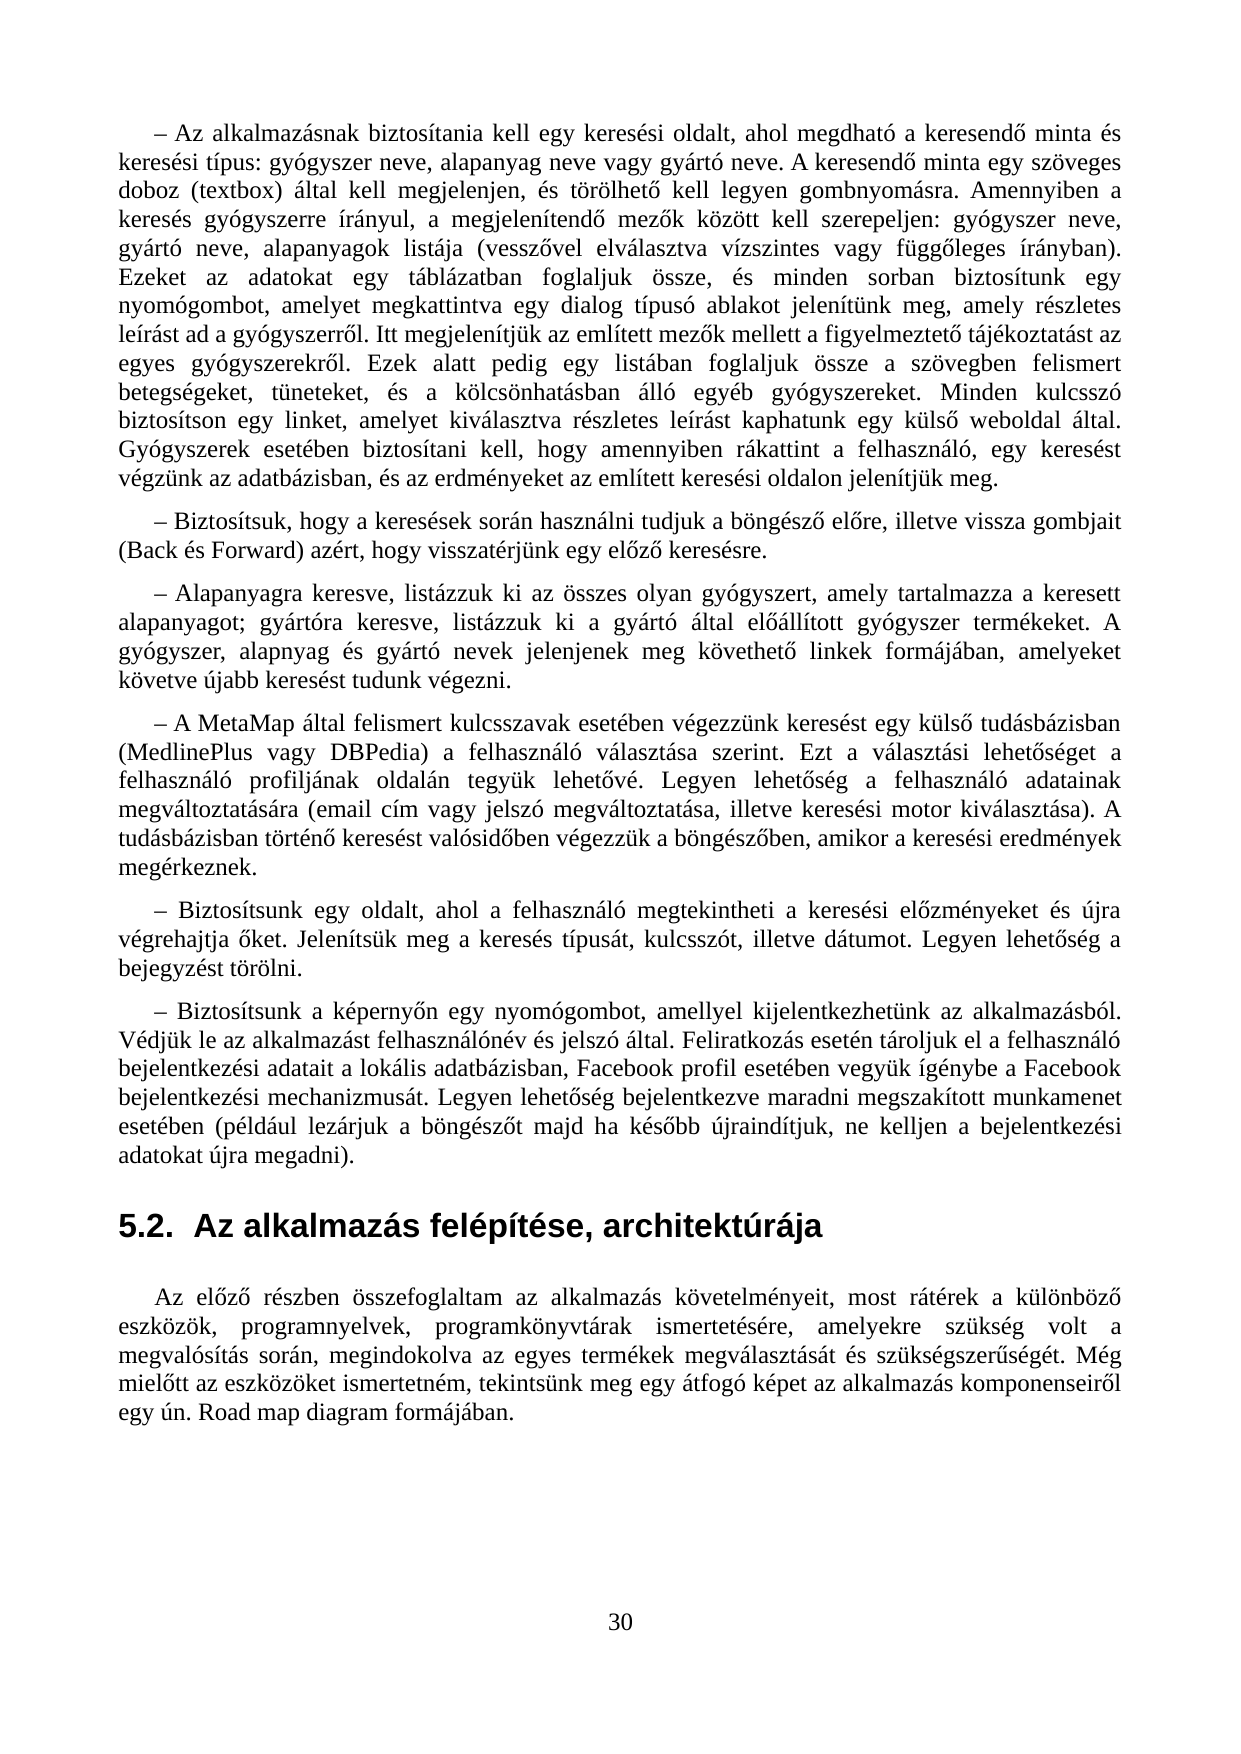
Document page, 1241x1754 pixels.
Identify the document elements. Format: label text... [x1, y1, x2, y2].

text – A MetaMap által felismert kulcsszavak esetében végezzünk keresést egy külső tudásbázisban (MedlinePlus vagy DBPedia) a felhasználó választása szerint. Ezt a választási lehetőséget a felhasználó profiljának oldalán tegyük lehetővé. Legyen lehetőség a felhasználó adatainak megváltoztatására (email cím vagy jelszó megváltoztatása, illetve keresési motor kiválasztása). A tudásbázisban történő keresést valósidőben végezzük a böngészőben, amikor a keresési eredmények megérkeznek. [118, 708, 1122, 881]
text – Biztosítsunk egy oldalt, ahol a felhasználó megtekintheti a keresési előzményeket és újra végrehajtja őket. Jelenítsük meg a keresés típusát, kulcsszót, illetve dátumot. Legyen lehetőség a bejegyzést törölni. [118, 895, 1122, 981]
text – Biztosítsuk, hogy a keresések során használni tudjuk a böngésző előre, illetve vissza gombjait (Back és Forward) azért, hogy visszatérjünk egy előző keresésre. [118, 506, 1122, 564]
title Az előző részben összefoglaltam az alkalmazás követelményeit, most rátérek a különböző eszközök, programnyelvek, programkönyvtárak ismertetésére, amelyekre szükség volt a megvalósítás során, megindokolva az egyes termékek megválasztását és szükségszerűségét. Még mielőtt az eszközöket ismertetném, tekintsünk meg egy átfogó képet az alkalmazás komponenseiről egy ún. Road map diagram formájában. [118, 1282, 1122, 1426]
text – Biztosítsunk a képernyőn egy nyomógombot, amellyel kijelentkezhetünk az alkalmazásból. Védjük le az alkalmazást felhasználónév és jelszó által. Feliratkozás esetén tároljuk el a felhasználó bejelentkezési adatait a lokális adatbázisban, Facebook profil esetében vegyük ígénybe a Facebook bejelentkezési mechanizmusát. Legyen lehetőség bejelentkezve maradni megszakított munkamenet esetében (például lezárjuk a böngészőt majd ha később újraindítjuk, ne kelljen a bejelentkezési adatokat újra megadni). [118, 996, 1122, 1168]
text – Alapanyagra keresve, listázzuk ki az összes olyan gyógyszert, amely tartalmazza a keresett alapanyagot; gyártóra keresve, listázzuk ki a gyártó által előállított gyógyszer termékeket. A gyógyszer, alapnyag és gyártó nevek jelenjenek meg követhető linkek formájában, amelyeket követve újabb keresést tudunk végezni. [118, 578, 1122, 693]
text – Az alkalmazásnak biztosítania kell egy keresési oldalt, ahol megdható a keresendő minta és keresési típus: gyógyszer neve, alapanyag neve vagy gyártó neve. A keresendő minta egy szöveges doboz (textbox) által kell megjelenjen, és törölhető kell legyen gombnyomásra. Amennyiben a keresés gyógyszerre írányul, a megjelenítendő mezők között kell szerepeljen: gyógyszer neve, gyártó neve, alapanyagok listája (vesszővel elválasztva vízszintes vagy függőleges írányban). Ezeket az adatokat egy táblázatban foglaljuk össze, és minden sorban biztosítunk egy nyomógombot, amelyet megkattintva egy dialog típusó ablakot jelenítünk meg, amely részletes leírást ad a gyógyszerről. Itt megjelenítjük az említett mezők mellett a figyelmeztető tájékoztatást az egyes gyógyszerekről. Ezek alatt pedig egy listában foglaljuk össze a szövegben felismert betegségeket, tüneteket, és a kölcsönhatásban álló egyéb gyógyszereket. Minden kulcsszó biztosítson egy linket, amelyet kiválasztva részletes leírást kaphatunk egy külső weboldal által. Gyógyszerek esetében biztosítani kell, hogy amennyiben rákattint a felhasználó, egy keresést végzünk az adatbázisban, és az erdményeket az említett keresési oldalon jelenítjük meg. [118, 118, 1122, 492]
subtitle Az alkalmazás felépítése, architektúrája [118, 1206, 1122, 1245]
